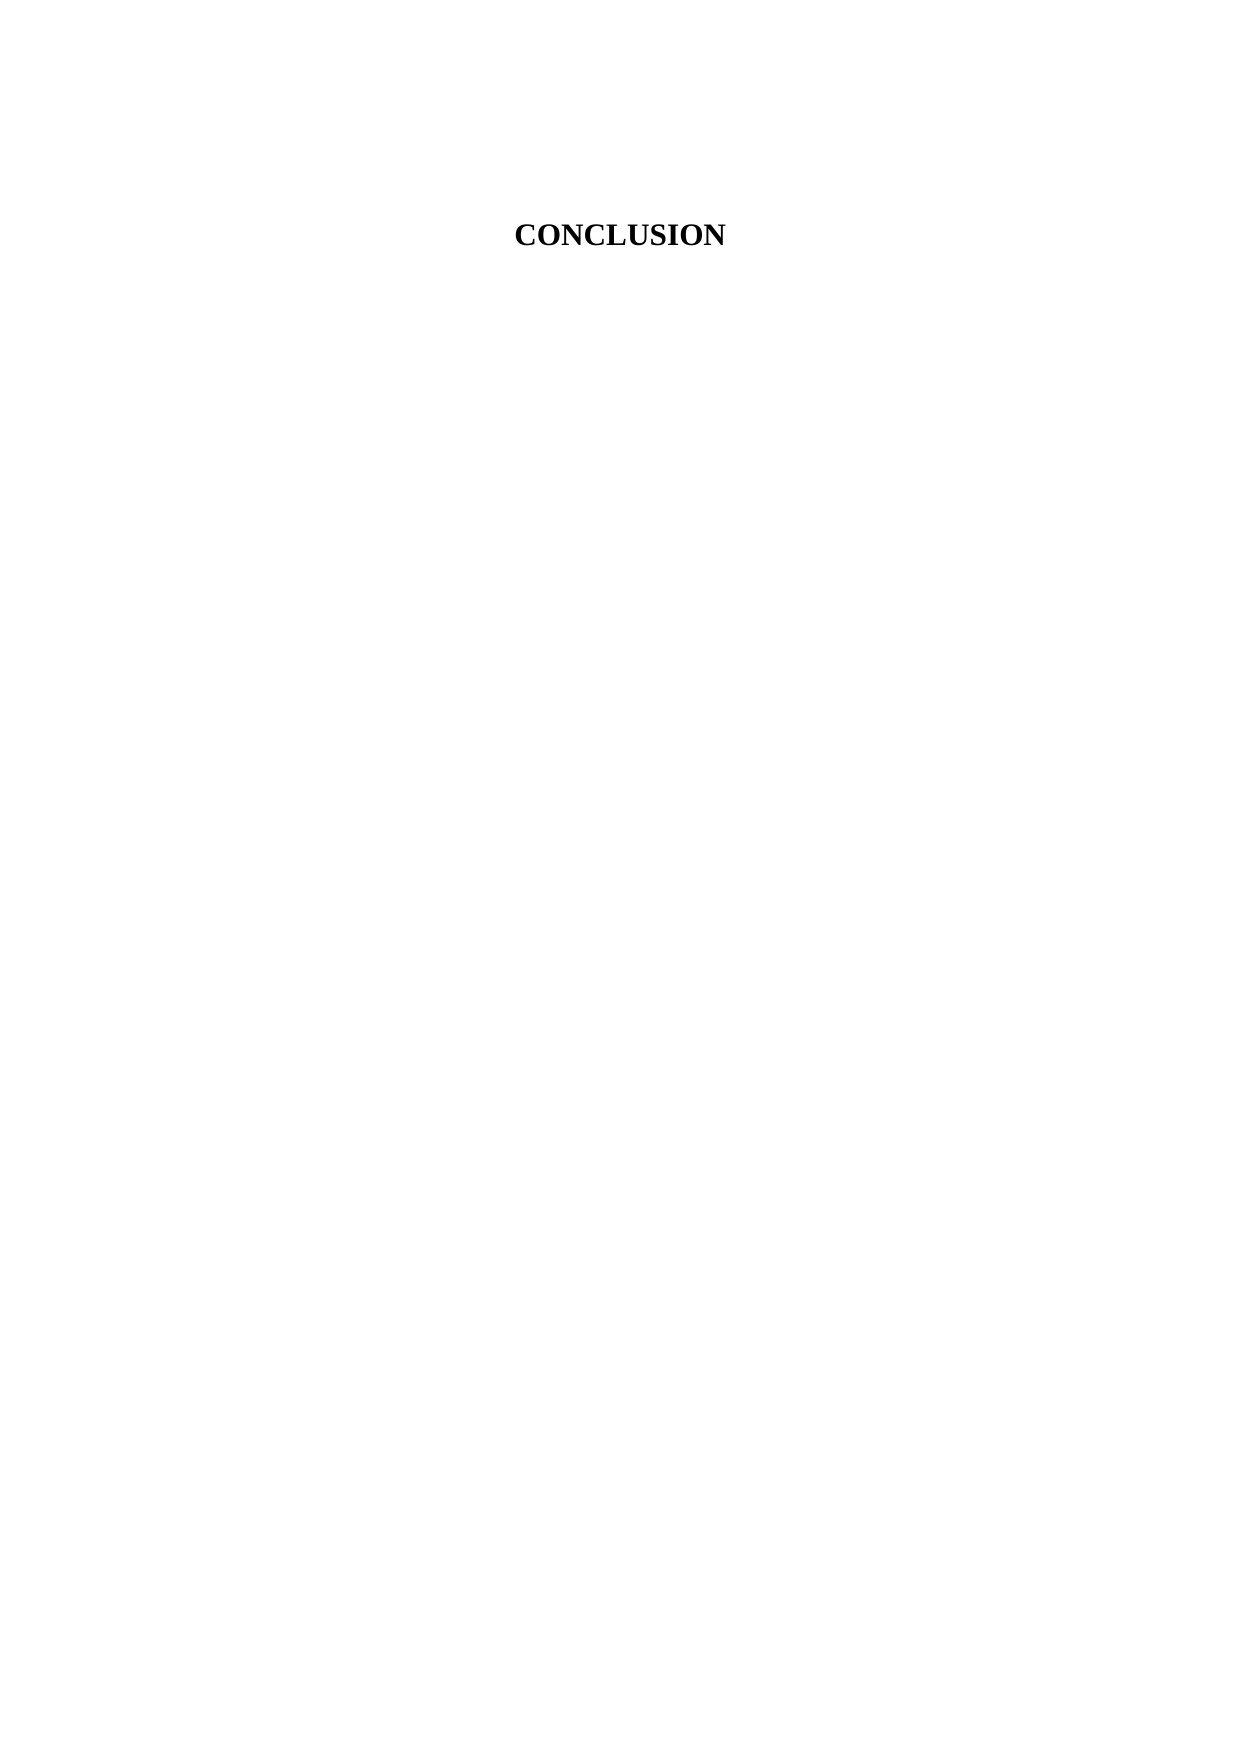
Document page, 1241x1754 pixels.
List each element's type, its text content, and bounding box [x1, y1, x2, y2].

text CONCLUSION [118, 216, 1122, 252]
